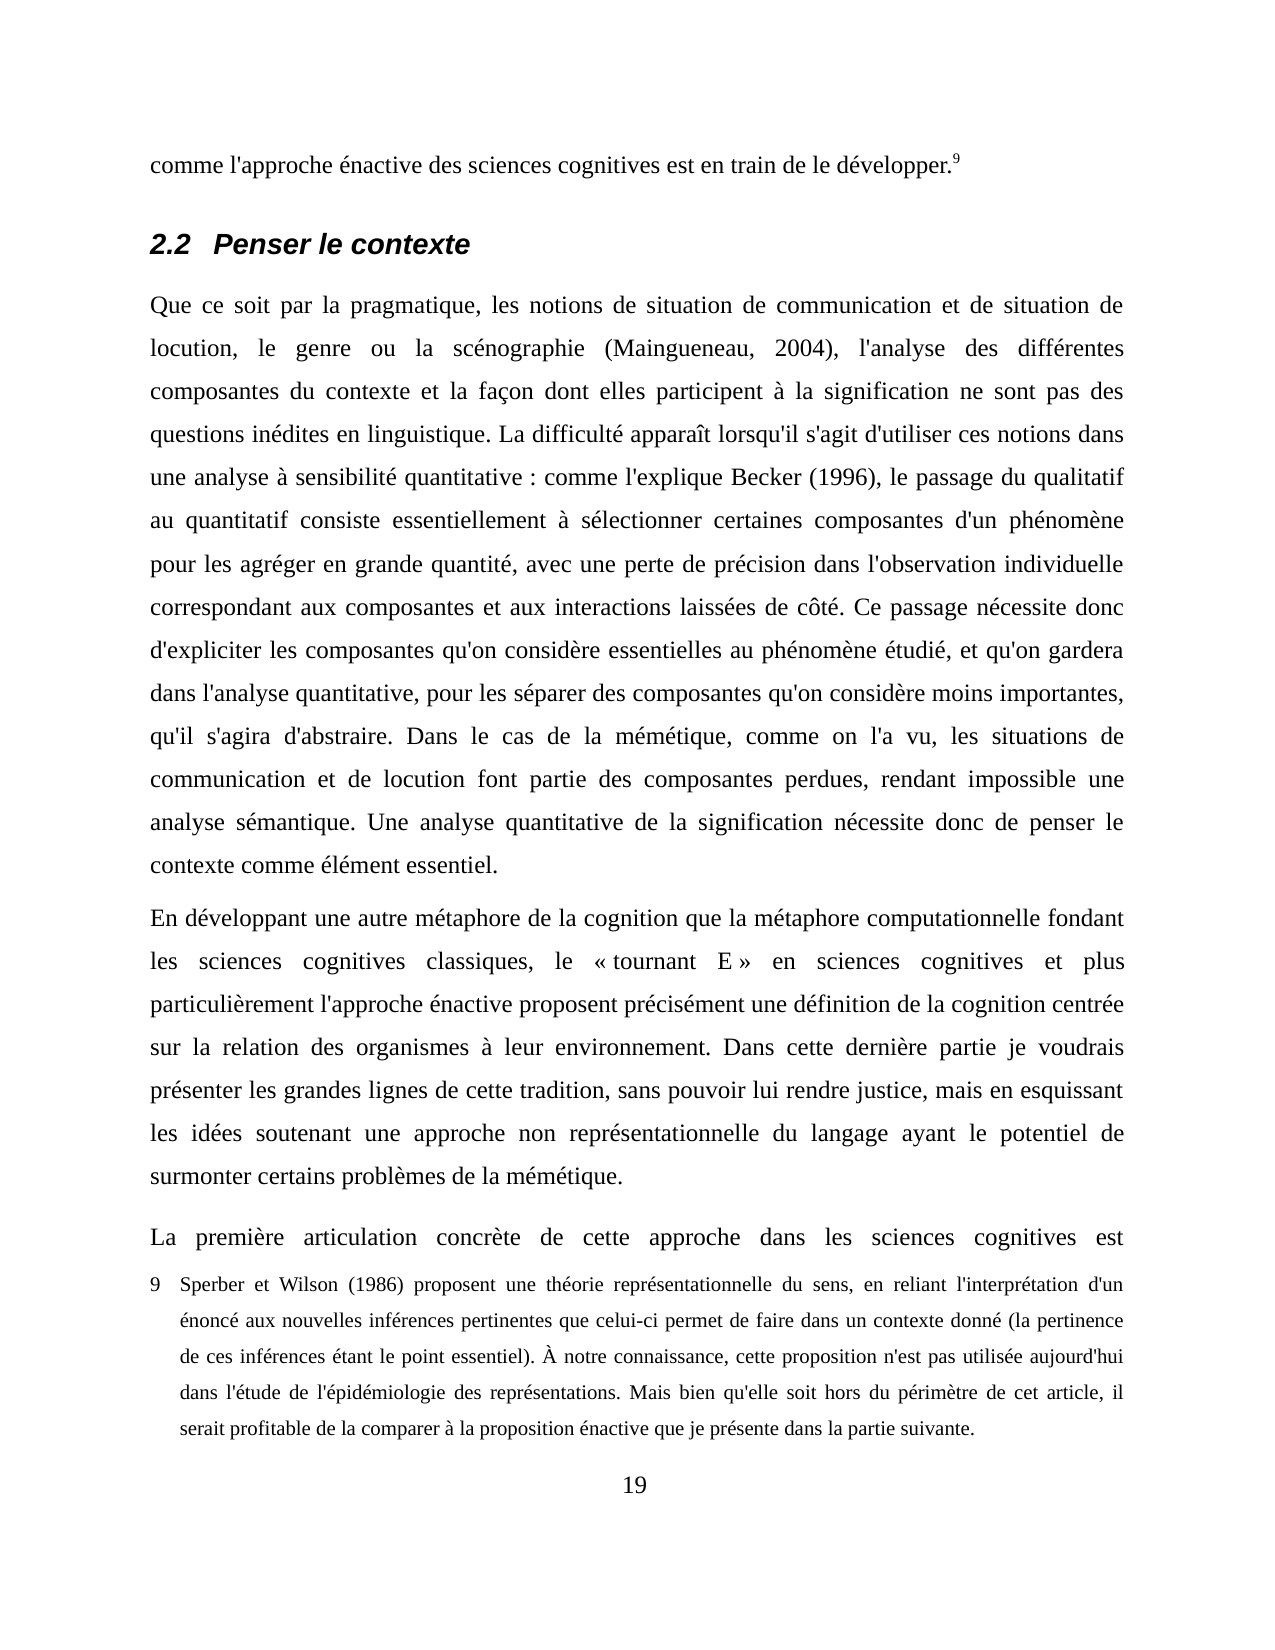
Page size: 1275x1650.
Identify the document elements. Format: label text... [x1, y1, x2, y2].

text Sperber et Wilson (1986) proposent une théorie représentationnelle du sens, en reliant l'interprétation d'un énoncé aux nouvelles inférences pertinentes que celui-ci permet de faire dans un contexte donné (la pertinence de ces inférences étant le point essentiel). À notre connaissance, cette proposition n'est pas utilisée aujourd'hui dans l'étude de l'épidémiologie des représentations. Mais bien qu'elle soit hors du périmètre de cet article, il serait profitable de la comparer à la proposition énactive que je présente dans la partie suivante. [150, 1272, 1125, 1440]
text comme l'approche énactive des sciences cognitives est en train de le développer. [150, 150, 1125, 179]
subtitle Penser le contexte [150, 227, 1125, 261]
text Que ce soit par la pragmatique, les notions de situation de communication et de situation de locution, le genre ou la scénographie (Maingueneau, 2004), l'analyse des différentes composantes du contexte et la façon dont elles participent à la signification ne sont pas des questions inédites en linguistique. La difficulté apparaît lorsqu'il s'agit d'utiliser ces notions dans une analyse à sensibilité quantitative : comme l'explique Becker (1996), le passage du qualitatif au quantitatif consiste essentiellement à sélectionner certaines composantes d'un phénomène pour les agréger en grande quantité, avec une perte de précision dans l'observation individuelle correspondant aux composantes et aux interactions laissées de côté. Ce passage nécessite donc d'expliciter les composantes qu'on considère essentielles au phénomène étudié, et qu'on gardera dans l'analyse quantitative, pour les séparer des composantes qu'on considère moins importantes, qu'il s'agira d'abstraire. Dans le cas de la mémétique, comme on l'a vu, les situations de communication et de locution font partie des composantes perdues, rendant impossible une analyse sémantique. Une analyse quantitative de la signification nécessite donc de penser le contexte comme élément essentiel. [150, 290, 1125, 879]
text La première articulation concrète de cette approche dans les sciences cognitives est [150, 1222, 1125, 1251]
text En développant une autre métaphore de la cognition que la métaphore computationnelle fondant les sciences cognitives classiques, le « tournant E » en sciences cognitives et plus particulièrement l'approche énactive proposent précisément une définition de la cognition centrée sur la relation des organismes à leur environnement. Dans cette dernière partie je voudrais présenter les grandes lignes de cette tradition, sans pouvoir lui rendre justice, mais en esquissant les idées soutenant une approche non représentationnelle du langage ayant le potentiel de surmonter certains problèmes de la mémétique. [150, 903, 1125, 1190]
